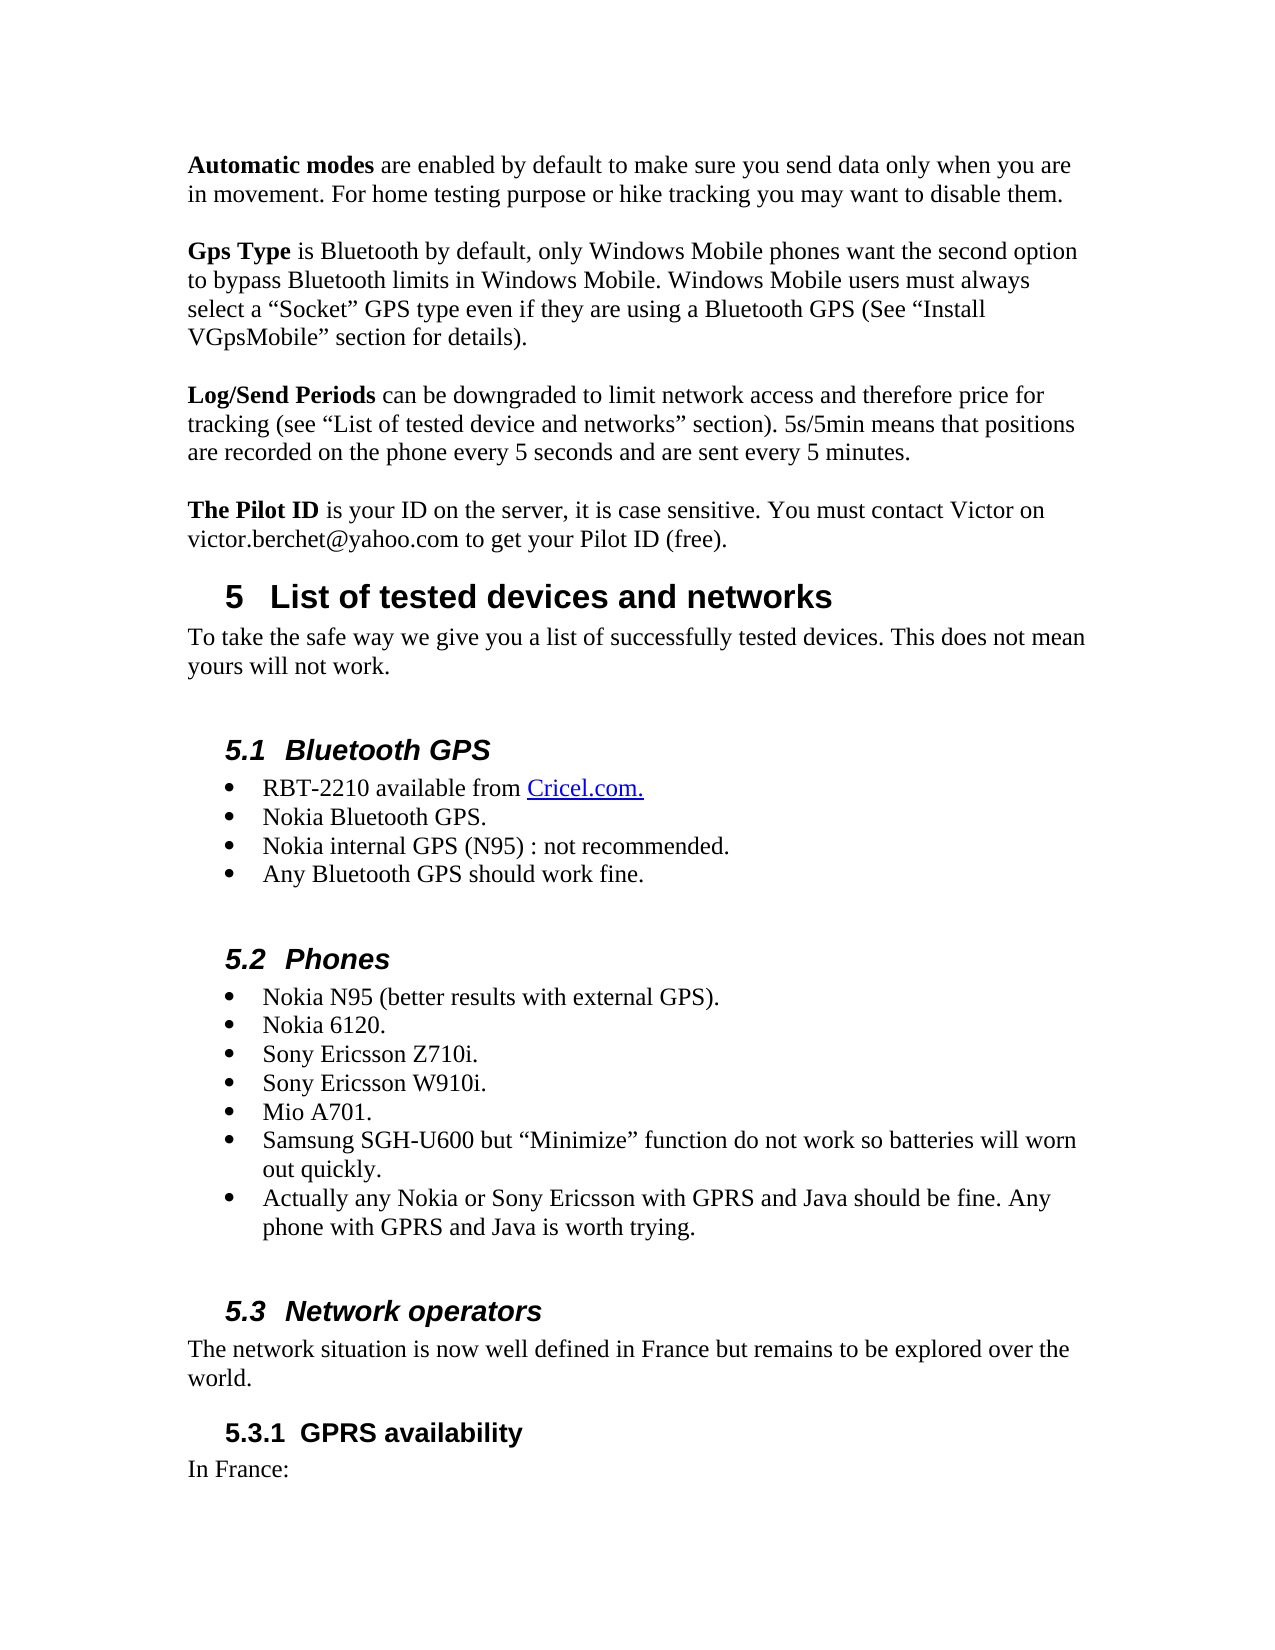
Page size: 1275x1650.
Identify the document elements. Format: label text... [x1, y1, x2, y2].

list Mio A701. [225, 1097, 1087, 1126]
list Nokia internal GPS (N95) : not recommended. [225, 831, 1087, 859]
text The network situation is now well defined in France but remains to be explored over the world. [187, 1334, 1087, 1392]
subtitle Network operators [225, 1294, 1087, 1328]
text To take the safe way we give you a list of successfully tested devices. This does not mean yours will not work. [187, 622, 1087, 680]
subtitle Bluetooth GPS [225, 733, 1087, 767]
list Sony Ericsson W910i. [225, 1068, 1087, 1097]
list Samsung SGH-U600 but “Minimize” function do not work so batteries will worn out quickly. [225, 1126, 1087, 1183]
list Sony Ericsson Z710i. [225, 1039, 1087, 1068]
text Gps Type is Bluetooth by default, only Windows Mobile phones want the second option to bypass Bluetooth limits in Windows Mobile. Windows Mobile users must always select a “Socket” GPS type even if they are using a Bluetooth GPS (See “Install VGpsMobile” section for details). [187, 236, 1087, 351]
subtitle Phones [225, 942, 1087, 976]
subtitle List of tested devices and networks [225, 577, 1087, 616]
list Actually any Nokia or Sony Ericsson with GPRS and Java should be fine. Any phone with GPRS and Java is worth trying. [225, 1183, 1087, 1241]
text Log/Send Periods can be downgraded to limit network access and therefore price for tracking (see “List of tested device and networks” section). 5s/5min means that positions are recorded on the phone every 5 seconds and are sent every 5 minutes. [187, 380, 1087, 466]
list Nokia Bluetooth GPS. [225, 802, 1087, 831]
list Nokia 6120. [225, 1011, 1087, 1039]
text Automatic modes are enabled by default to make sure you send data only when you are in movement. For home testing purpose or hike tracking you may want to disable them. [187, 150, 1087, 207]
text The Pilot ID is your ID on the server, it is case sensitive. You must contact Victor on victor.berchet@yahoo.com to get your Pilot ID (free). [187, 495, 1087, 552]
list Nokia N95 (better results with external GPS). [225, 982, 1087, 1011]
subtitle GPRS availability [225, 1417, 1087, 1448]
text In France: [187, 1454, 1087, 1483]
list Any Bluetooth GPS should work fine. [225, 859, 1087, 888]
list RBT-2210 available from Cricel.com. [225, 773, 1087, 802]
